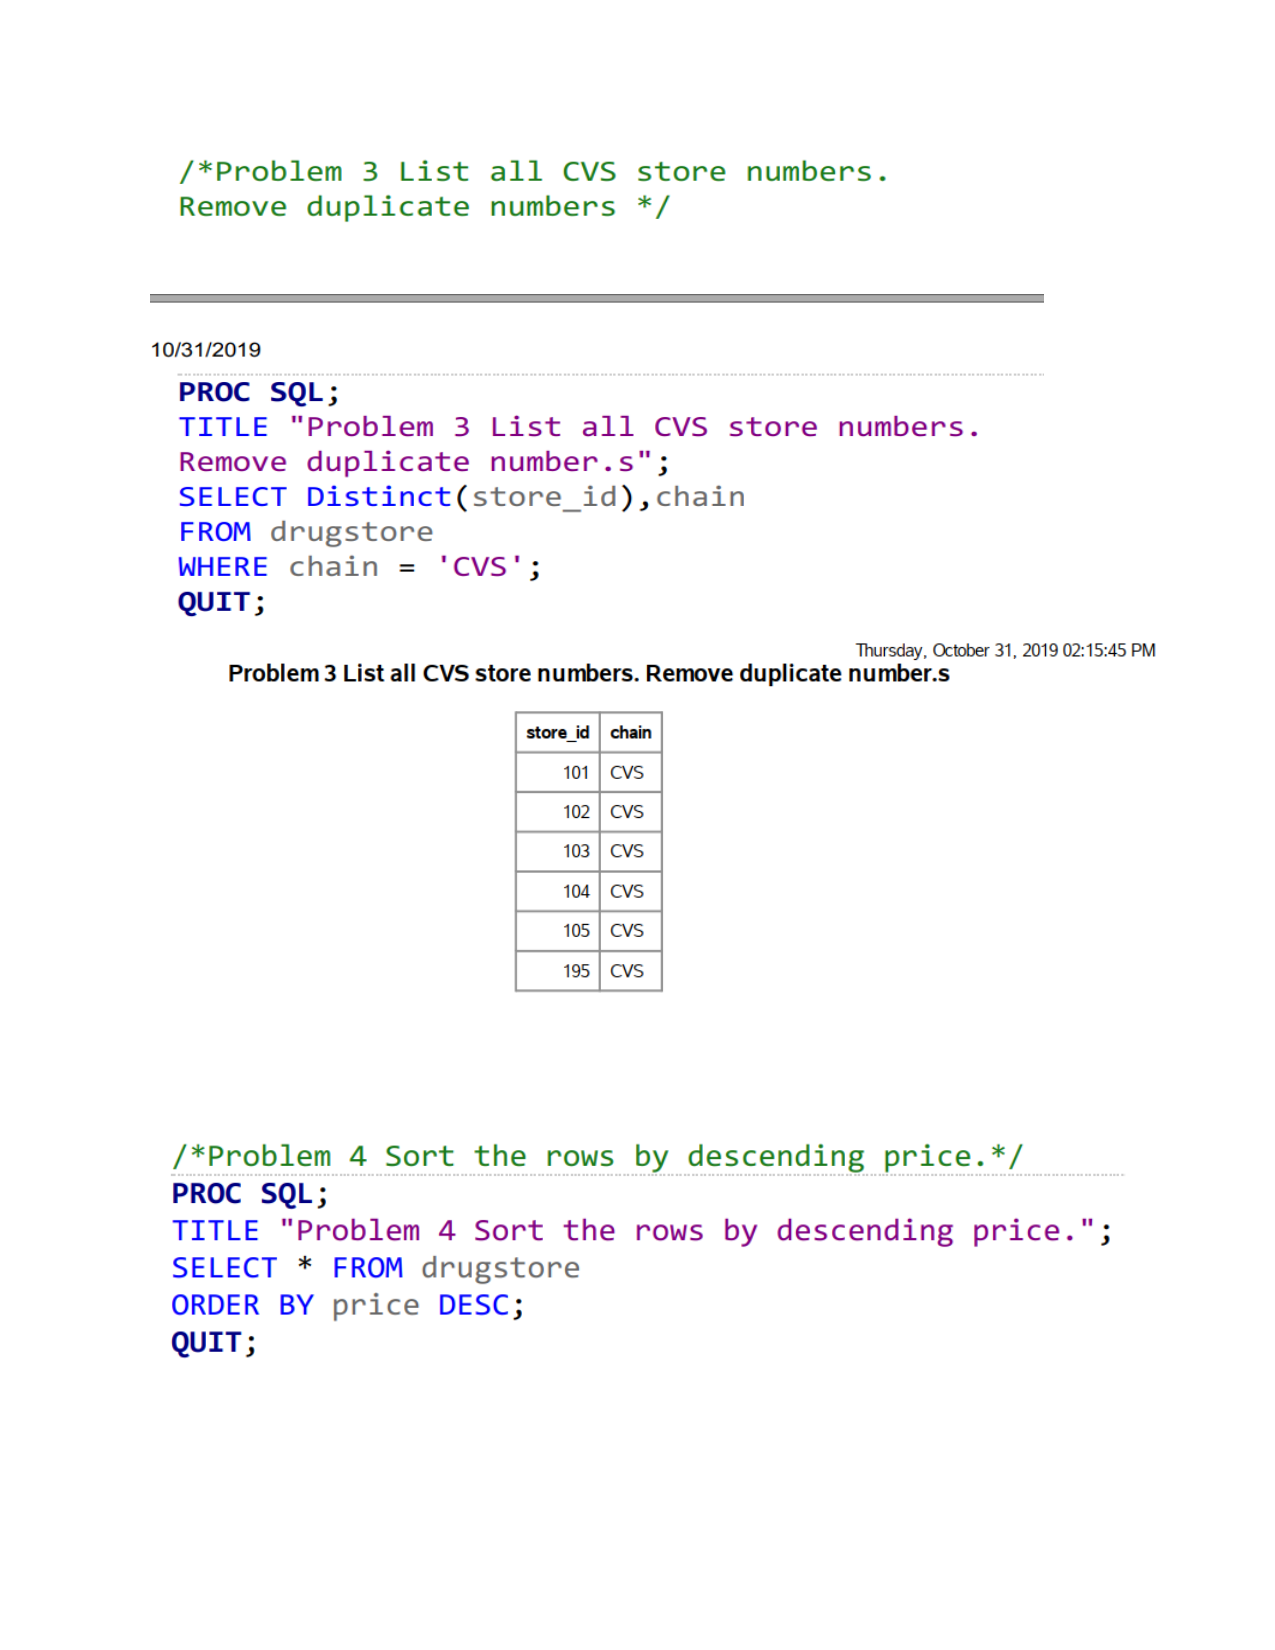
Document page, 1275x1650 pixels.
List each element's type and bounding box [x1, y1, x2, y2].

picture [150, 634, 1167, 1019]
picture [150, 1113, 1125, 1371]
picture [150, 150, 1044, 631]
